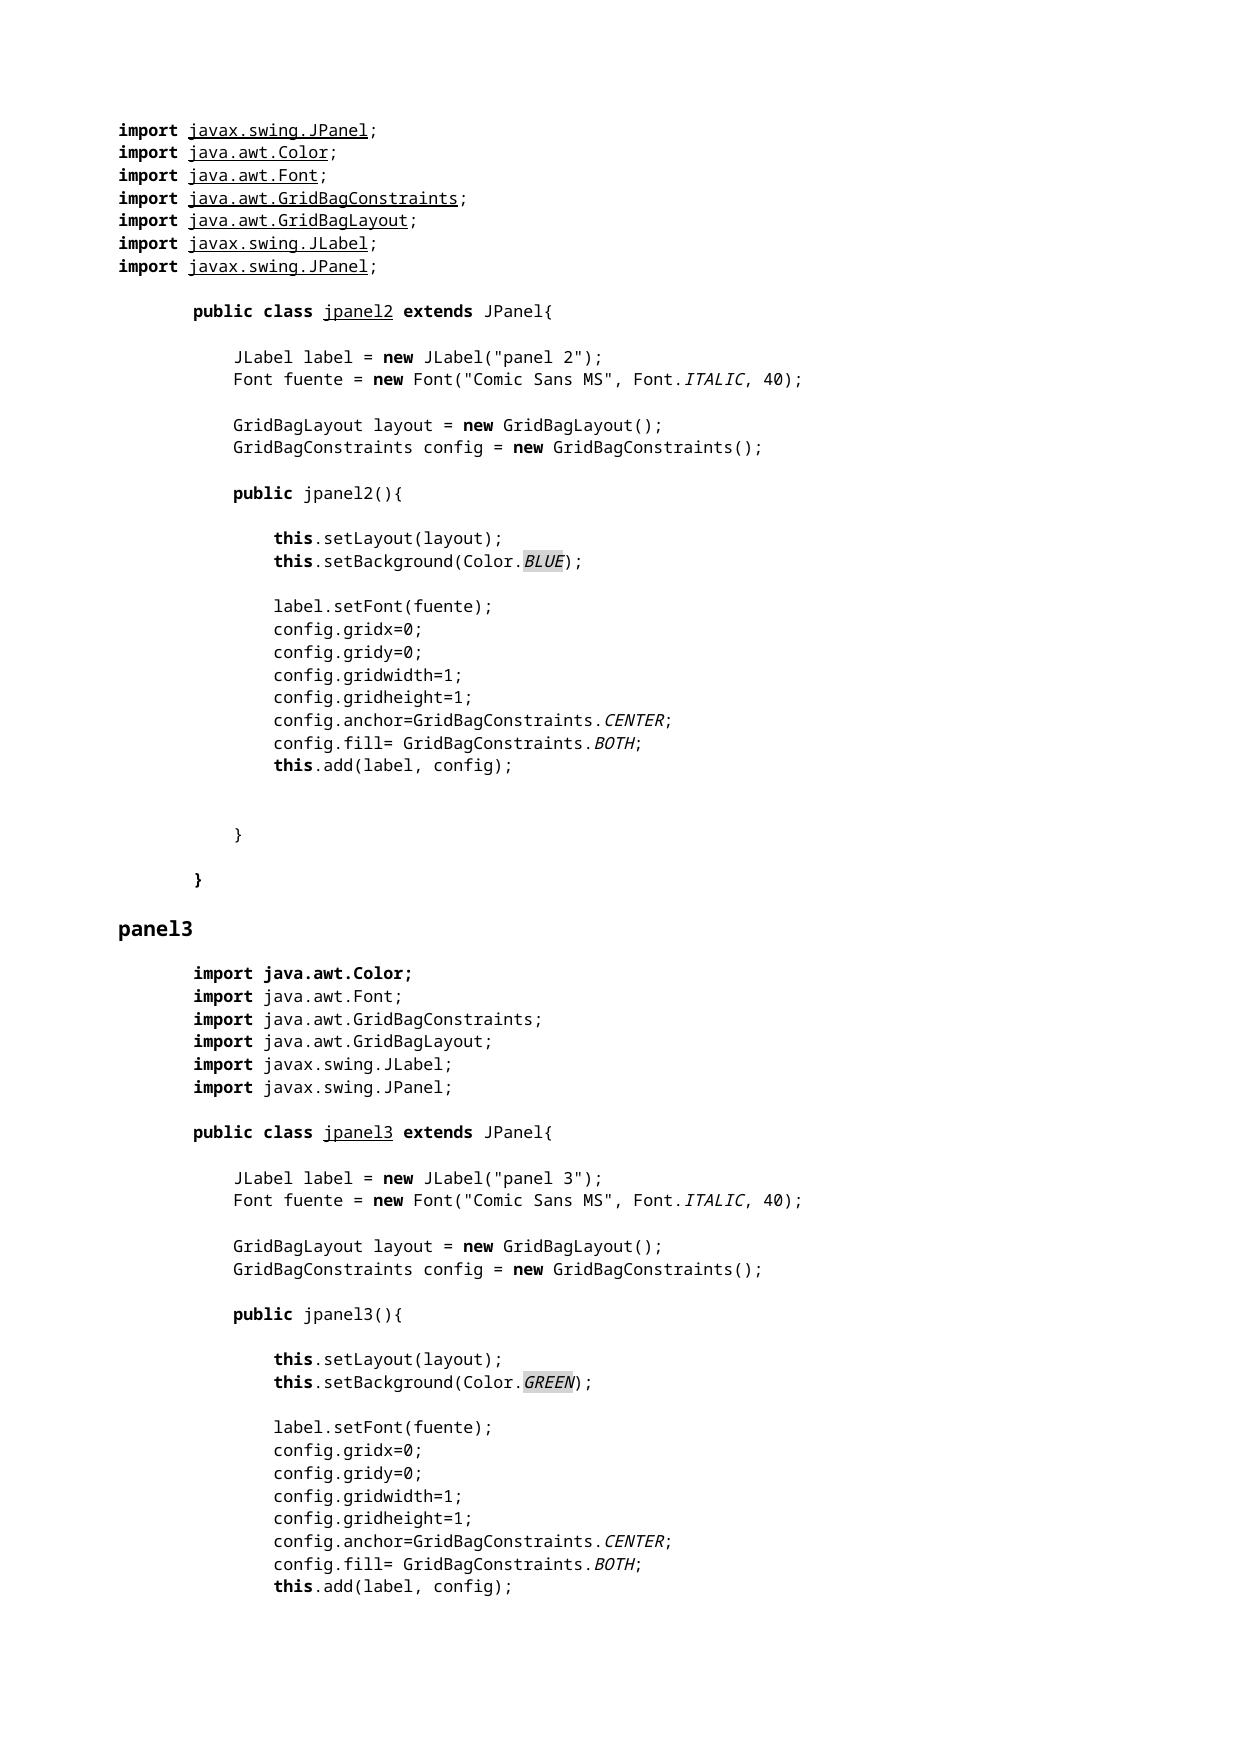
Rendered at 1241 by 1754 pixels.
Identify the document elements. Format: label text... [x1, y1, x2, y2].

text config.gridy=0; [118, 1461, 1122, 1484]
text JLabel label = new JLabel("panel 3"); [118, 1166, 1122, 1189]
text import java.awt.Color; [118, 962, 1122, 984]
text Font fuente = new Font("Comic Sans MS", Font.ITALIC, 40); [118, 1189, 1122, 1212]
text this.add(label, config); [118, 1575, 1122, 1598]
text config.gridheight=1; [118, 686, 1122, 708]
text import java.awt.GridBagConstraints; [118, 1007, 1122, 1030]
text GridBagConstraints config = new GridBagConstraints(); [118, 1257, 1122, 1280]
text this.setLayout(layout); [118, 1348, 1122, 1371]
text this.setLayout(layout); [118, 527, 1122, 549]
text config.anchor=GridBagConstraints.CENTER; [118, 1529, 1122, 1552]
text panel3 [118, 914, 1122, 943]
text JLabel label = new JLabel("panel 2"); [118, 345, 1122, 368]
text config.gridheight=1; [118, 1507, 1122, 1529]
text config.gridwidth=1; [118, 1484, 1122, 1507]
text import java.awt.Color; [118, 141, 1122, 163]
text import java.awt.GridBagLayout; [118, 209, 1122, 232]
text import javax.swing.JLabel; [118, 232, 1122, 254]
text import java.awt.Font; [118, 163, 1122, 186]
text label.setFont(fuente); [118, 595, 1122, 618]
text import javax.swing.JLabel; [118, 1053, 1122, 1075]
text config.gridx=0; [118, 1439, 1122, 1461]
text config.gridx=0; [118, 618, 1122, 640]
text config.fill= GridBagConstraints.BOTH; [118, 731, 1122, 754]
text config.gridy=0; [118, 640, 1122, 663]
text GridBagLayout layout = new GridBagLayout(); [118, 1234, 1122, 1257]
text import javax.swing.JPanel; [118, 254, 1122, 277]
text this.setBackground(Color.BLUE); [118, 549, 1122, 572]
text public jpanel3(){ [118, 1302, 1122, 1325]
text } [118, 867, 1122, 890]
text label.setFont(fuente); [118, 1416, 1122, 1439]
text import java.awt.Font; [118, 984, 1122, 1007]
text GridBagLayout layout = new GridBagLayout(); [118, 413, 1122, 436]
text public class jpanel3 extends JPanel{ [118, 1121, 1122, 1143]
text import java.awt.GridBagConstraints; [118, 186, 1122, 209]
text config.fill= GridBagConstraints.BOTH; [118, 1552, 1122, 1575]
text import javax.swing.JPanel; [118, 1075, 1122, 1098]
text } [118, 822, 1122, 845]
text GridBagConstraints config = new GridBagConstraints(); [118, 436, 1122, 459]
text public class jpanel2 extends JPanel{ [118, 300, 1122, 322]
text this.setBackground(Color.GREEN); [118, 1371, 1122, 1393]
text import javax.swing.JPanel; [118, 118, 1122, 141]
text this.add(label, config); [118, 754, 1122, 777]
text public jpanel2(){ [118, 481, 1122, 504]
text config.gridwidth=1; [118, 663, 1122, 686]
text Font fuente = new Font("Comic Sans MS", Font.ITALIC, 40); [118, 368, 1122, 391]
text import java.awt.GridBagLayout; [118, 1030, 1122, 1053]
text config.anchor=GridBagConstraints.CENTER; [118, 708, 1122, 731]
